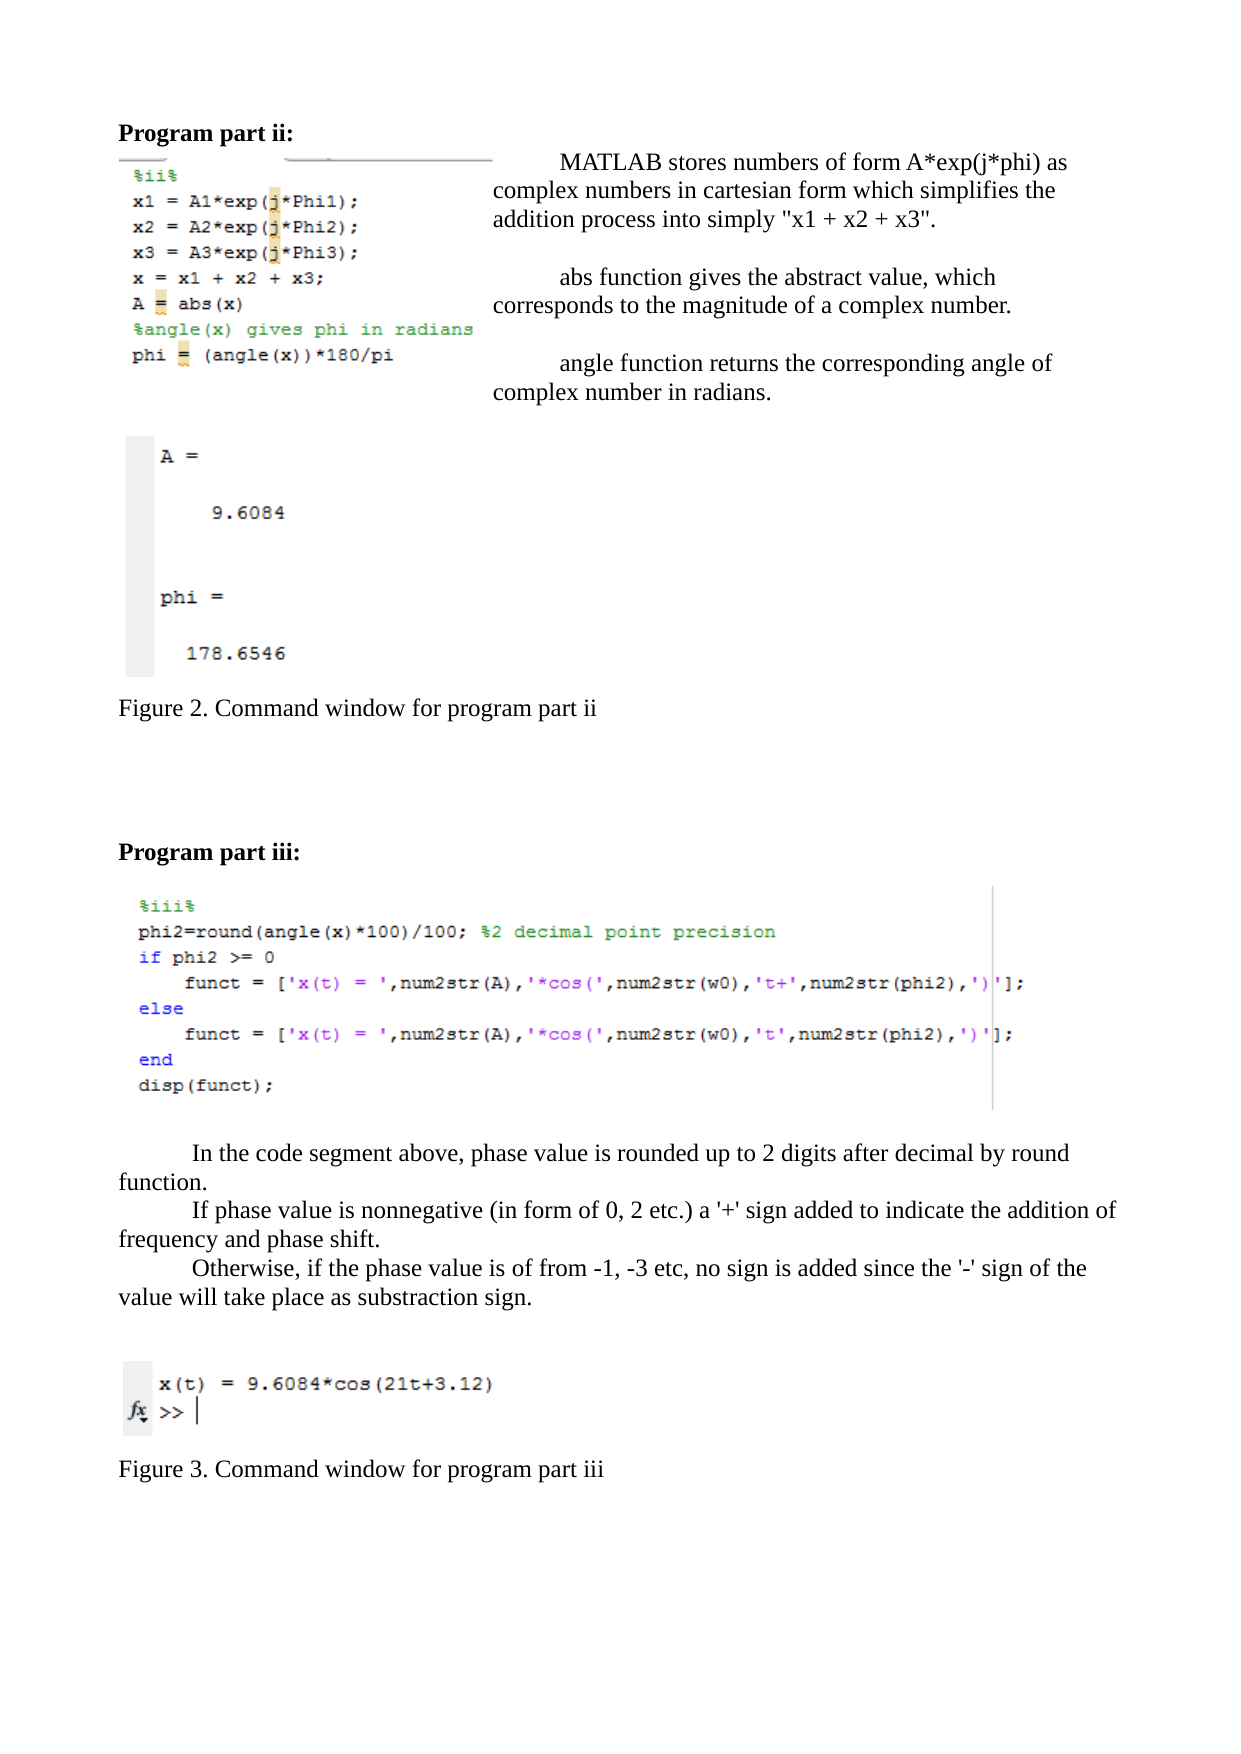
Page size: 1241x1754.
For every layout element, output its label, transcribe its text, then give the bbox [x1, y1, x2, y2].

picture [119, 158, 168, 384]
picture [125, 436, 532, 677]
text abs function gives the abstract value, which corresponds to the magnitude of a complex number. [490, 262, 1122, 319]
text MATLAB stores numbers of form A*exp(j*phi) as complex numbers in cartesian form which simplifies the addition process into simply "x1 + x2 + x3". [118, 147, 1122, 233]
text Figure 2. Command window for program part ii [118, 693, 1122, 722]
picture [123, 1361, 509, 1436]
text angle function returns the corresponding angle of complex number in radians. [118, 348, 1122, 406]
text Program part ii: [118, 118, 1122, 147]
text Otherwise, if the phase value is of from -1, -3 etc, no sign is added since the '-' sign of the value will take place as substraction sign. [118, 1253, 1122, 1311]
text If phase value is nonnegative (in form of 0, 2 etc.) a '+' sign added to indicate the addition of frequency and phase shift. [118, 1196, 1122, 1253]
text Figure 3. Command window for program part iii [118, 1454, 1122, 1483]
text Program part iii: [118, 837, 1122, 866]
text In the code segment above, phase value is rounded up to 2 digits after decimal by round function. [118, 1138, 1122, 1196]
picture [125, 886, 454, 1110]
